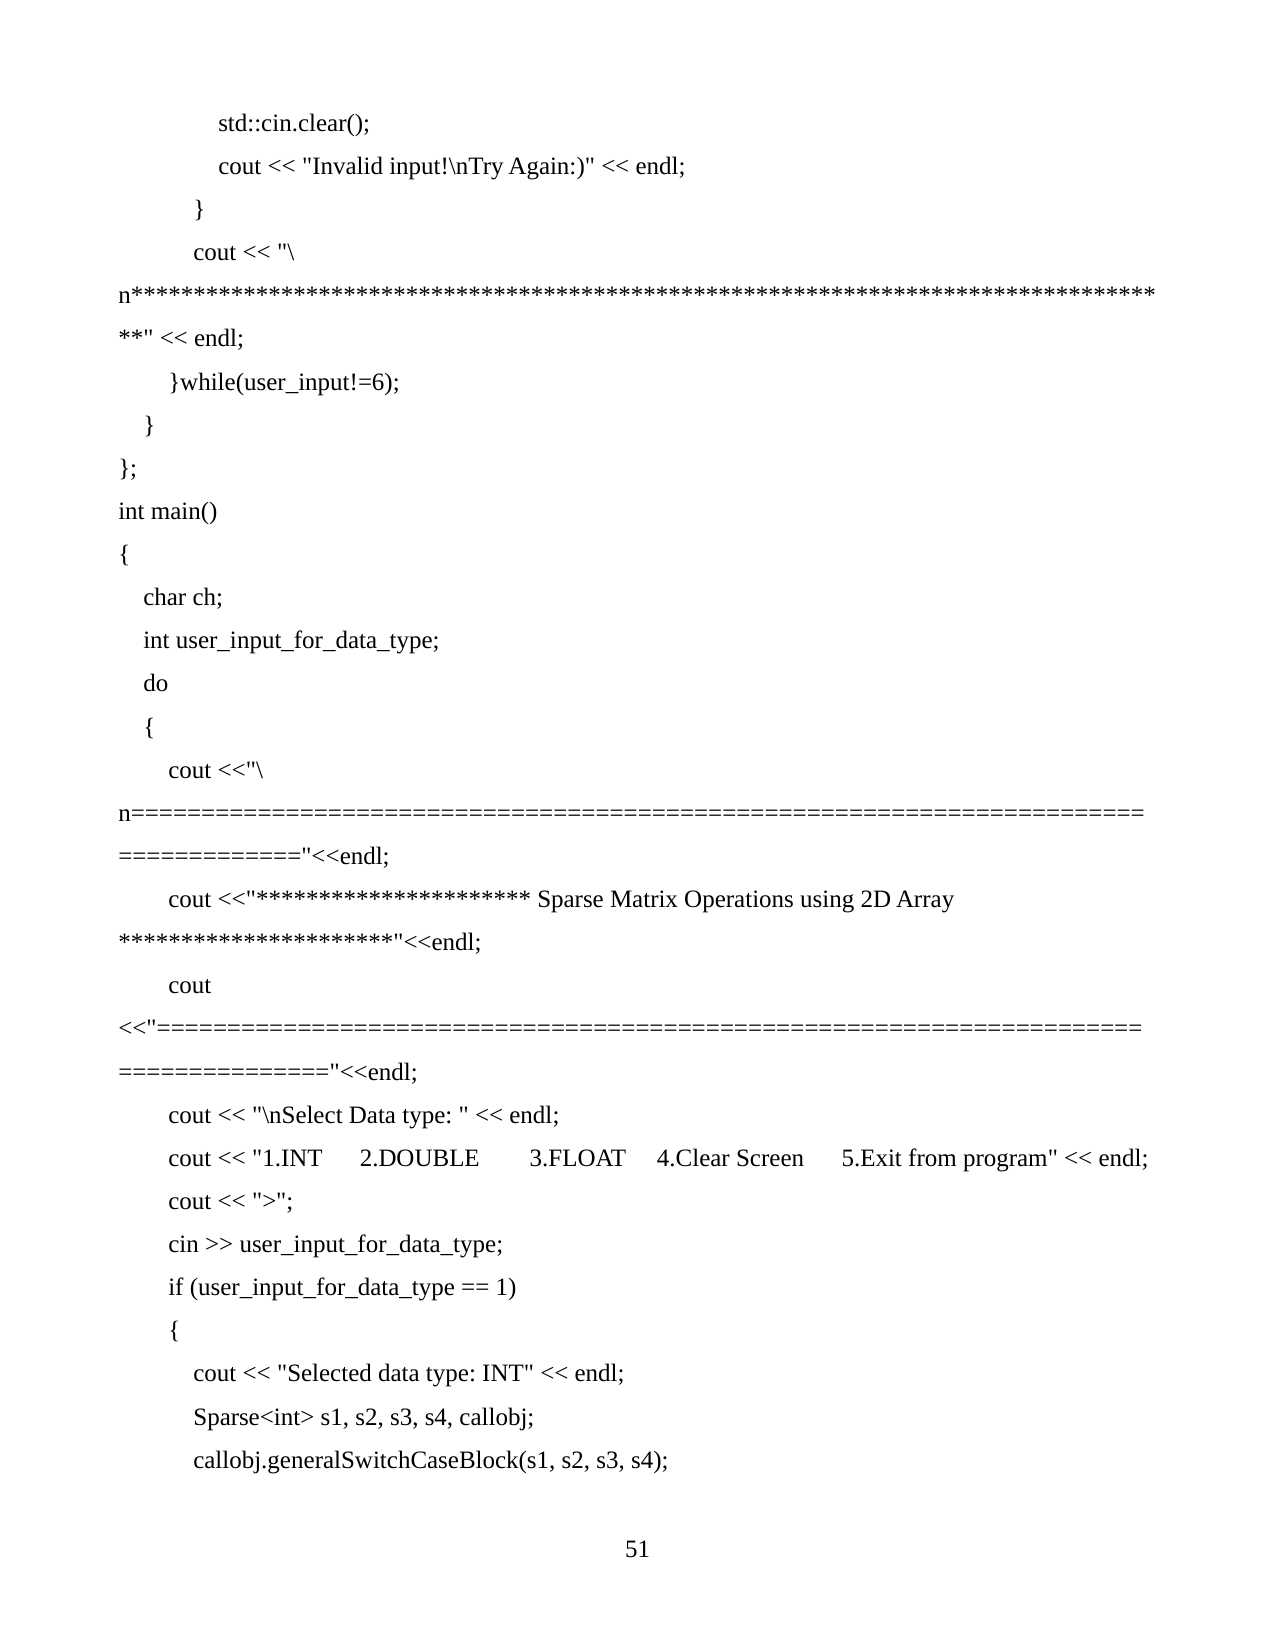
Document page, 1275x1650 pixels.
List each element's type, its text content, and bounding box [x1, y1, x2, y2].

text int user_input_for_data_type; [118, 625, 1157, 654]
text cout << "1.INT 2.DOUBLE 3.FLOAT 4.Clear Screen 5.Exit from program" << endl; [118, 1143, 1157, 1172]
text } [118, 410, 1157, 438]
text int main() [118, 496, 1157, 525]
text { [118, 1315, 1157, 1344]
text { [118, 712, 1157, 740]
text cin >> user_input_for_data_type; [118, 1229, 1157, 1258]
text } [118, 194, 1157, 223]
text std::cin.clear(); [118, 108, 1157, 137]
text callobj.generalSwitchCaseBlock(s1, s2, s3, s4); [118, 1445, 1157, 1473]
text cout << "Invalid input!\nTry Again:)" << endl; [118, 151, 1157, 180]
text cout <<"====================================================================================="<<endl; [118, 970, 1157, 1085]
text do [118, 668, 1157, 697]
text cout <<"\n====================================================================================="<<endl; [118, 755, 1157, 870]
text cout << "Selected data type: INT" << endl; [118, 1358, 1157, 1387]
text cout <<"********************** Sparse Matrix Operations using 2D Array **********************"<<endl; [118, 884, 1157, 956]
text }while(user_input!=6); [118, 367, 1157, 395]
text cout << "\n************************************************************************************" << endl; [118, 237, 1157, 352]
text cout << ">"; [118, 1186, 1157, 1215]
text cout << "\nSelect Data type: " << endl; [118, 1100, 1157, 1128]
text char ch; [118, 582, 1157, 611]
text }; [118, 453, 1157, 482]
text { [118, 539, 1157, 568]
text Sparse<int> s1, s2, s3, s4, callobj; [118, 1402, 1157, 1430]
text if (user_input_for_data_type == 1) [118, 1272, 1157, 1301]
